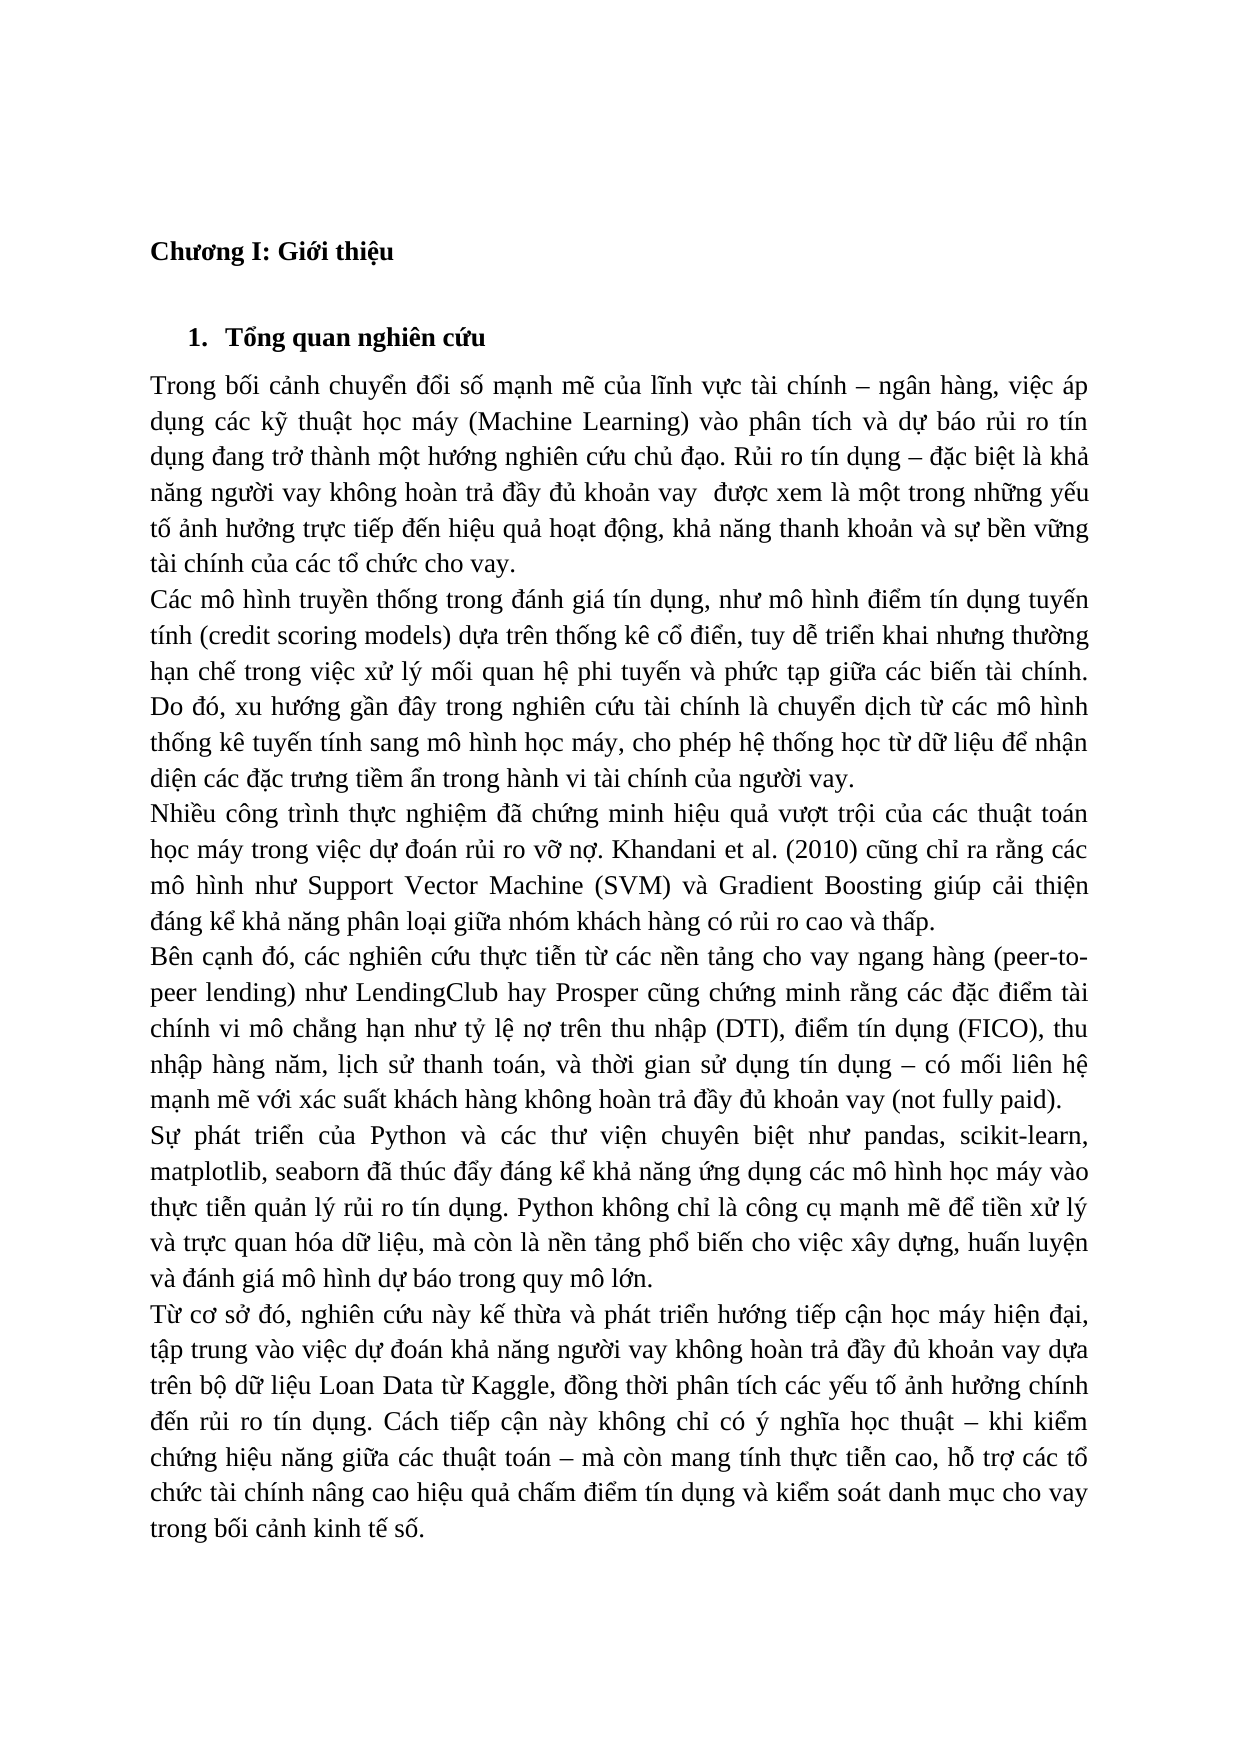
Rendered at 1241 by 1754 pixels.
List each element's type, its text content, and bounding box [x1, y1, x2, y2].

subtitle Tổng quan nghiên cứu [187, 321, 1090, 352]
text Bên cạnh đó, các nghiên cứu thực tiễn từ các nền tảng cho vay ngang hàng (peer-to-peer lending) như LendingClub hay Prosper cũng chứng minh rằng các đặc điểm tài chính vi mô chẳng hạn như tỷ lệ nợ trên thu nhập (DTI), điểm tín dụng (FICO), thu nhập hàng năm, lịch sử thanh toán, và thời gian sử dụng tín dụng – có mối liên hệ mạnh mẽ với xác suất khách hàng không hoàn trả đầy đủ khoản vay (not fully paid). [150, 941, 1090, 1114]
subtitle Chương I: Giới thiệu [150, 235, 1090, 266]
text Nhiều công trình thực nghiệm đã chứng minh hiệu quả vượt trội của các thuật toán học máy trong việc dự đoán rủi ro vỡ nợ. Khandani et al. (2010) cũng chỉ ra rằng các mô hình như Support Vector Machine (SVM) và Gradient Boosting giúp cải thiện đáng kể khả năng phân loại giữa nhóm khách hàng có rủi ro cao và thấp. [150, 798, 1090, 936]
text Các mô hình truyền thống trong đánh giá tín dụng, như mô hình điểm tín dụng tuyến tính (credit scoring models) dựa trên thống kê cổ điển, tuy dễ triển khai nhưng thường hạn chế trong việc xử lý mối quan hệ phi tuyến và phức tạp giữa các biến tài chính. Do đó, xu hướng gần đây trong nghiên cứu tài chính là chuyển dịch từ các mô hình thống kê tuyến tính sang mô hình học máy, cho phép hệ thống học từ dữ liệu để nhận diện các đặc trưng tiềm ẩn trong hành vi tài chính của người vay. [150, 583, 1090, 793]
text Trong bối cảnh chuyển đổi số mạnh mẽ của lĩnh vực tài chính – ngân hàng, việc áp dụng các kỹ thuật học máy (Machine Learning) vào phân tích và dự báo rủi ro tín dụng đang trở thành một hướng nghiên cứu chủ đạo. Rủi ro tín dụng – đặc biệt là khả năng người vay không hoàn trả đầy đủ khoản vay được xem là một trong những yếu tố ảnh hưởng trực tiếp đến hiệu quả hoạt động, khả năng thanh khoản và sự bền vững tài chính của các tổ chức cho vay. [150, 369, 1090, 579]
text Từ cơ sở đó, nghiên cứu này kế thừa và phát triển hướng tiếp cận học máy hiện đại, tập trung vào việc dự đoán khả năng người vay không hoàn trả đầy đủ khoản vay dựa trên bộ dữ liệu Loan Data từ Kaggle, đồng thời phân tích các yếu tố ảnh hưởng chính đến rủi ro tín dụng. Cách tiếp cận này không chỉ có ý nghĩa học thuật – khi kiểm chứng hiệu năng giữa các thuật toán – mà còn mang tính thực tiễn cao, hỗ trợ các tổ chức tài chính nâng cao hiệu quả chấm điểm tín dụng và kiểm soát danh mục cho vay trong bối cảnh kinh tế số. [150, 1298, 1090, 1543]
text Sự phát triển của Python và các thư viện chuyên biệt như pandas, scikit-learn, matplotlib, seaborn đã thúc đẩy đáng kể khả năng ứng dụng các mô hình học máy vào thực tiễn quản lý rủi ro tín dụng. Python không chỉ là công cụ mạnh mẽ để tiền xử lý và trực quan hóa dữ liệu, mà còn là nền tảng phổ biến cho việc xây dựng, huấn luyện và đánh giá mô hình dự báo trong quy mô lớn. [150, 1119, 1090, 1293]
